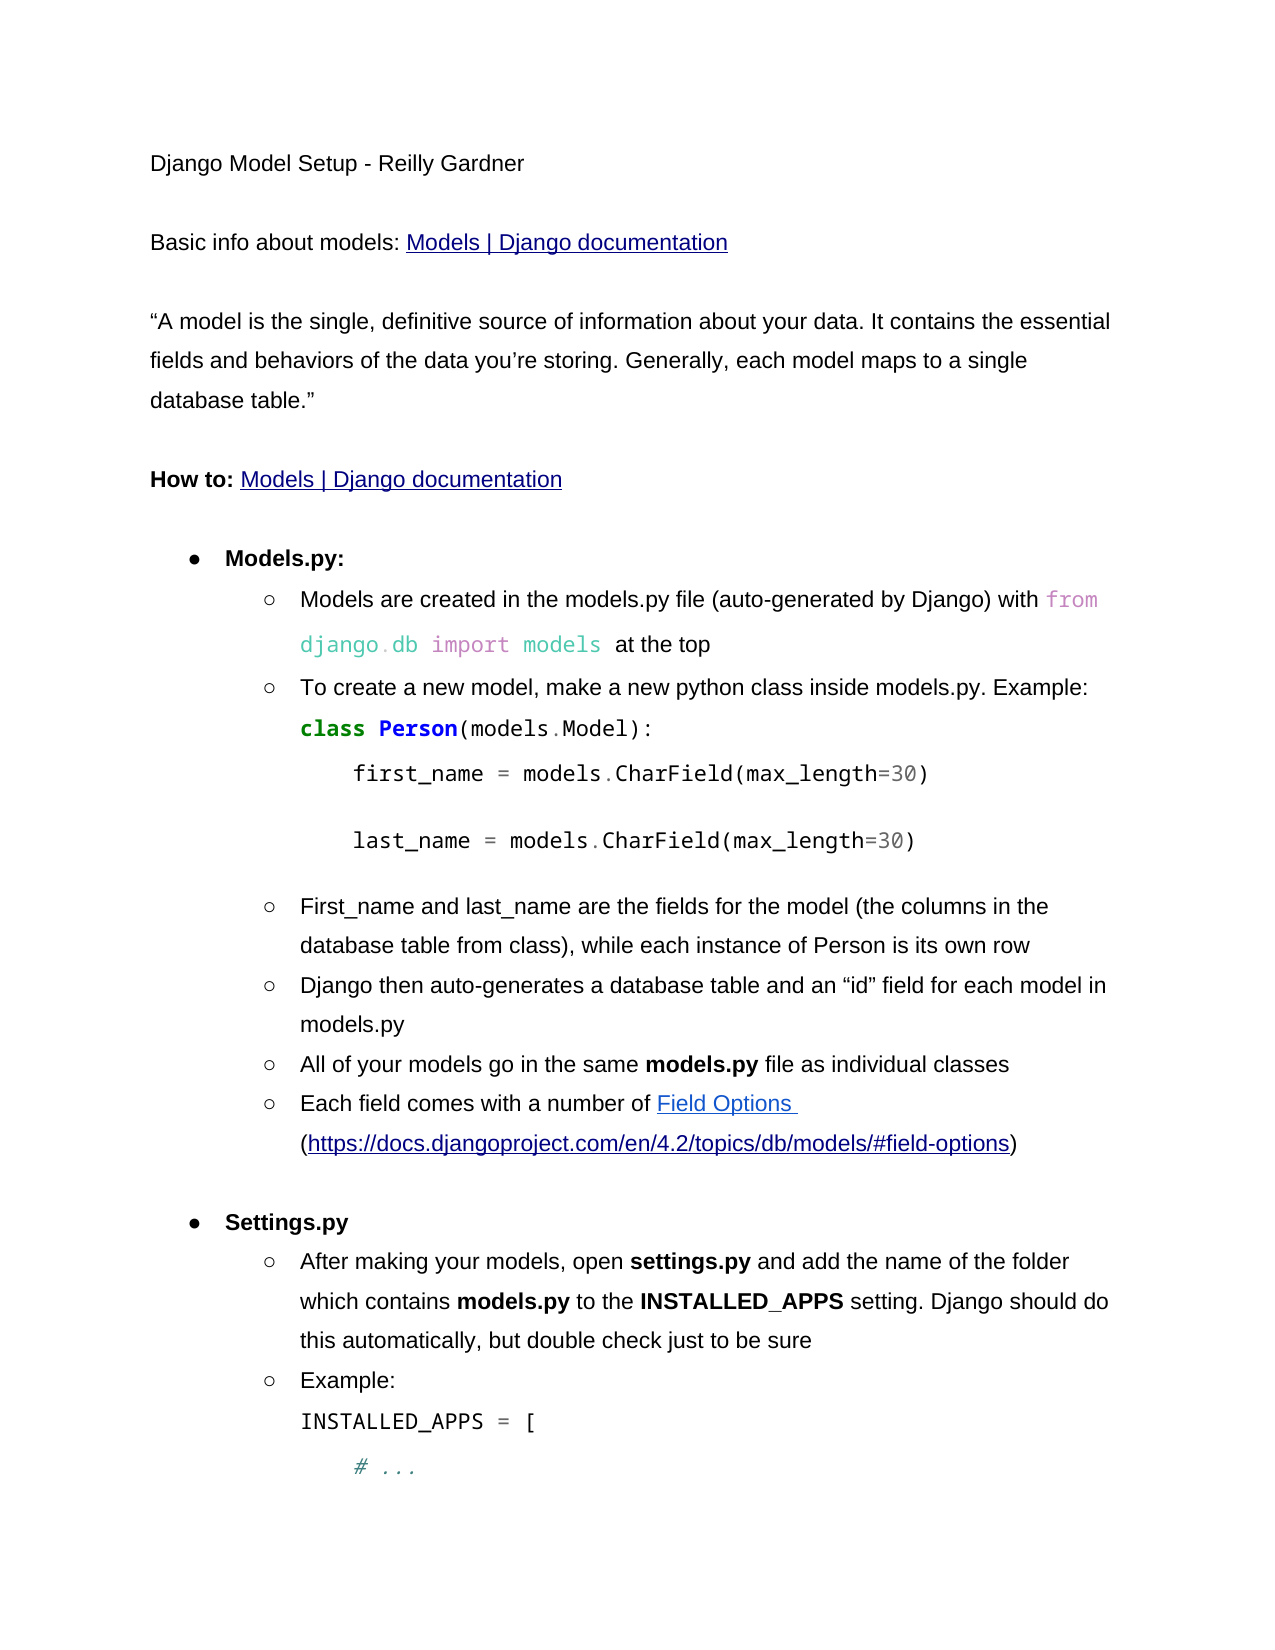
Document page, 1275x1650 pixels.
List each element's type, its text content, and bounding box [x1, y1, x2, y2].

list First_name and last_name are the fields for the model (the columns in the database table from class), while each instance of Person is its own row [262, 893, 1125, 959]
text INSTALLED_APPS = [ [300, 1406, 1125, 1436]
text first_name = models.CharField(max_length=30) [300, 758, 1125, 788]
text last_name = models.CharField(max_length=30) [300, 825, 1094, 855]
list Models are created in the models.py file (auto-generated by Django) with from django.db import models at the top [262, 584, 1125, 659]
list Settings.py [187, 1209, 1125, 1235]
list Models.py: [187, 545, 1125, 571]
text Basic info about models: Models | Django documentation [150, 229, 1125, 255]
list Example: [262, 1367, 1125, 1393]
text How to: Models | Django documentation [150, 466, 1125, 492]
list To create a new model, make a new python class inside models.py. Example: [262, 674, 1125, 700]
text # ... [300, 1451, 1125, 1481]
list Django then auto-generates a database table and an “id” field for each model in models.py [262, 972, 1125, 1038]
text “A model is the single, definitive source of information about your data. It contains the essential fields and behaviors of the data you’re storing. Generally, each model maps to a single database table.” [150, 308, 1125, 413]
list Each field comes with a number of Field Options (https://docs.djangoproject.com/en/4.2/topics/db/models/#field-options) [262, 1090, 1125, 1156]
text Django Model Setup - Reilly Gardner [150, 150, 1125, 176]
list After making your models, open settings.py and add the name of the folder which contains models.py to the INSTALLED_APPS setting. Django should do this automatically, but double check just to be sure [262, 1248, 1125, 1354]
list All of your models go in the same models.py file as individual classes [262, 1051, 1125, 1077]
text class Person(models.Model): [300, 713, 1125, 743]
